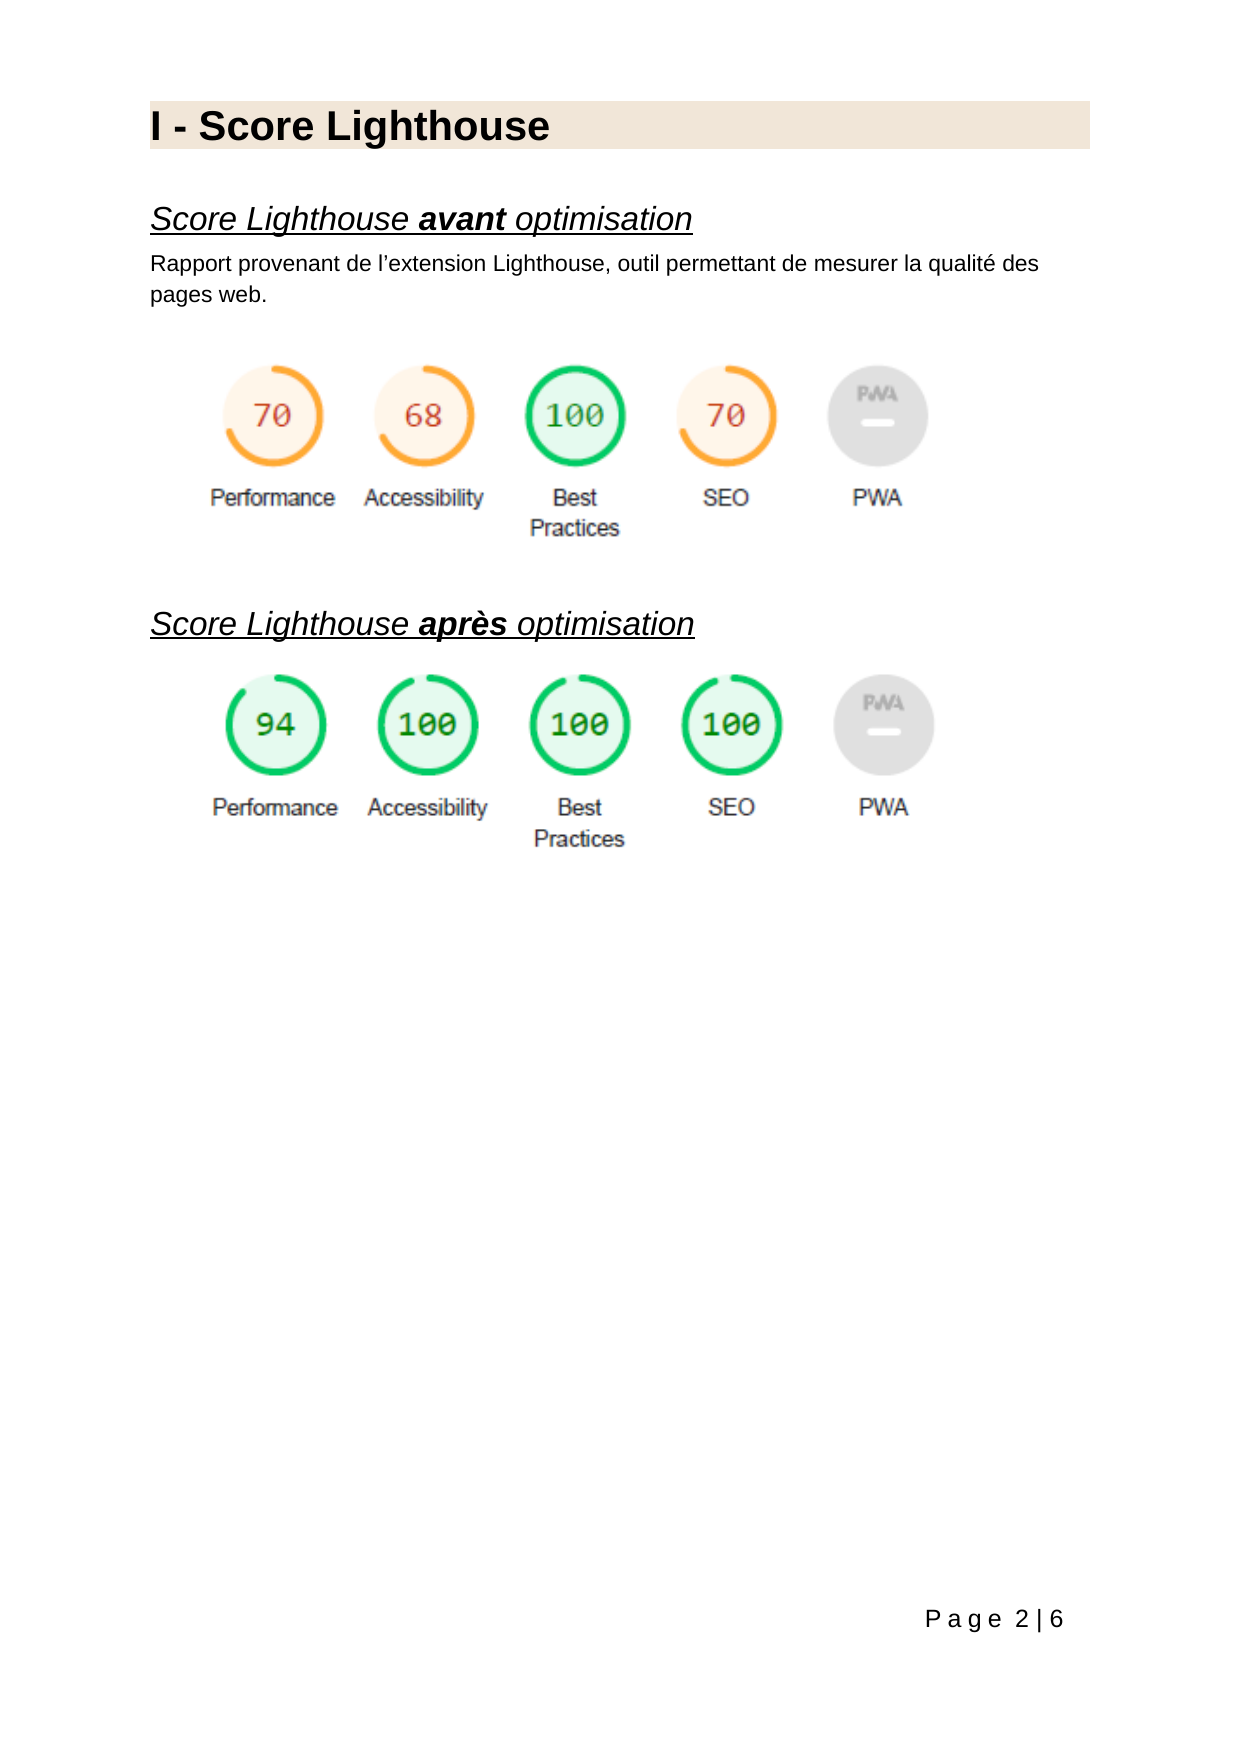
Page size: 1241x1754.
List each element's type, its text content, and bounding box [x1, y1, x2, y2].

subtitle Score Lighthouse avant optimisation [150, 199, 1090, 238]
subtitle Score Lighthouse après optimisation [150, 603, 1090, 642]
subtitle I - Score Lighthouse [150, 101, 1090, 149]
text Rapport provenant de l’extension Lighthouse, outil permettant de mesurer la qualité des pages web. [150, 250, 1090, 307]
